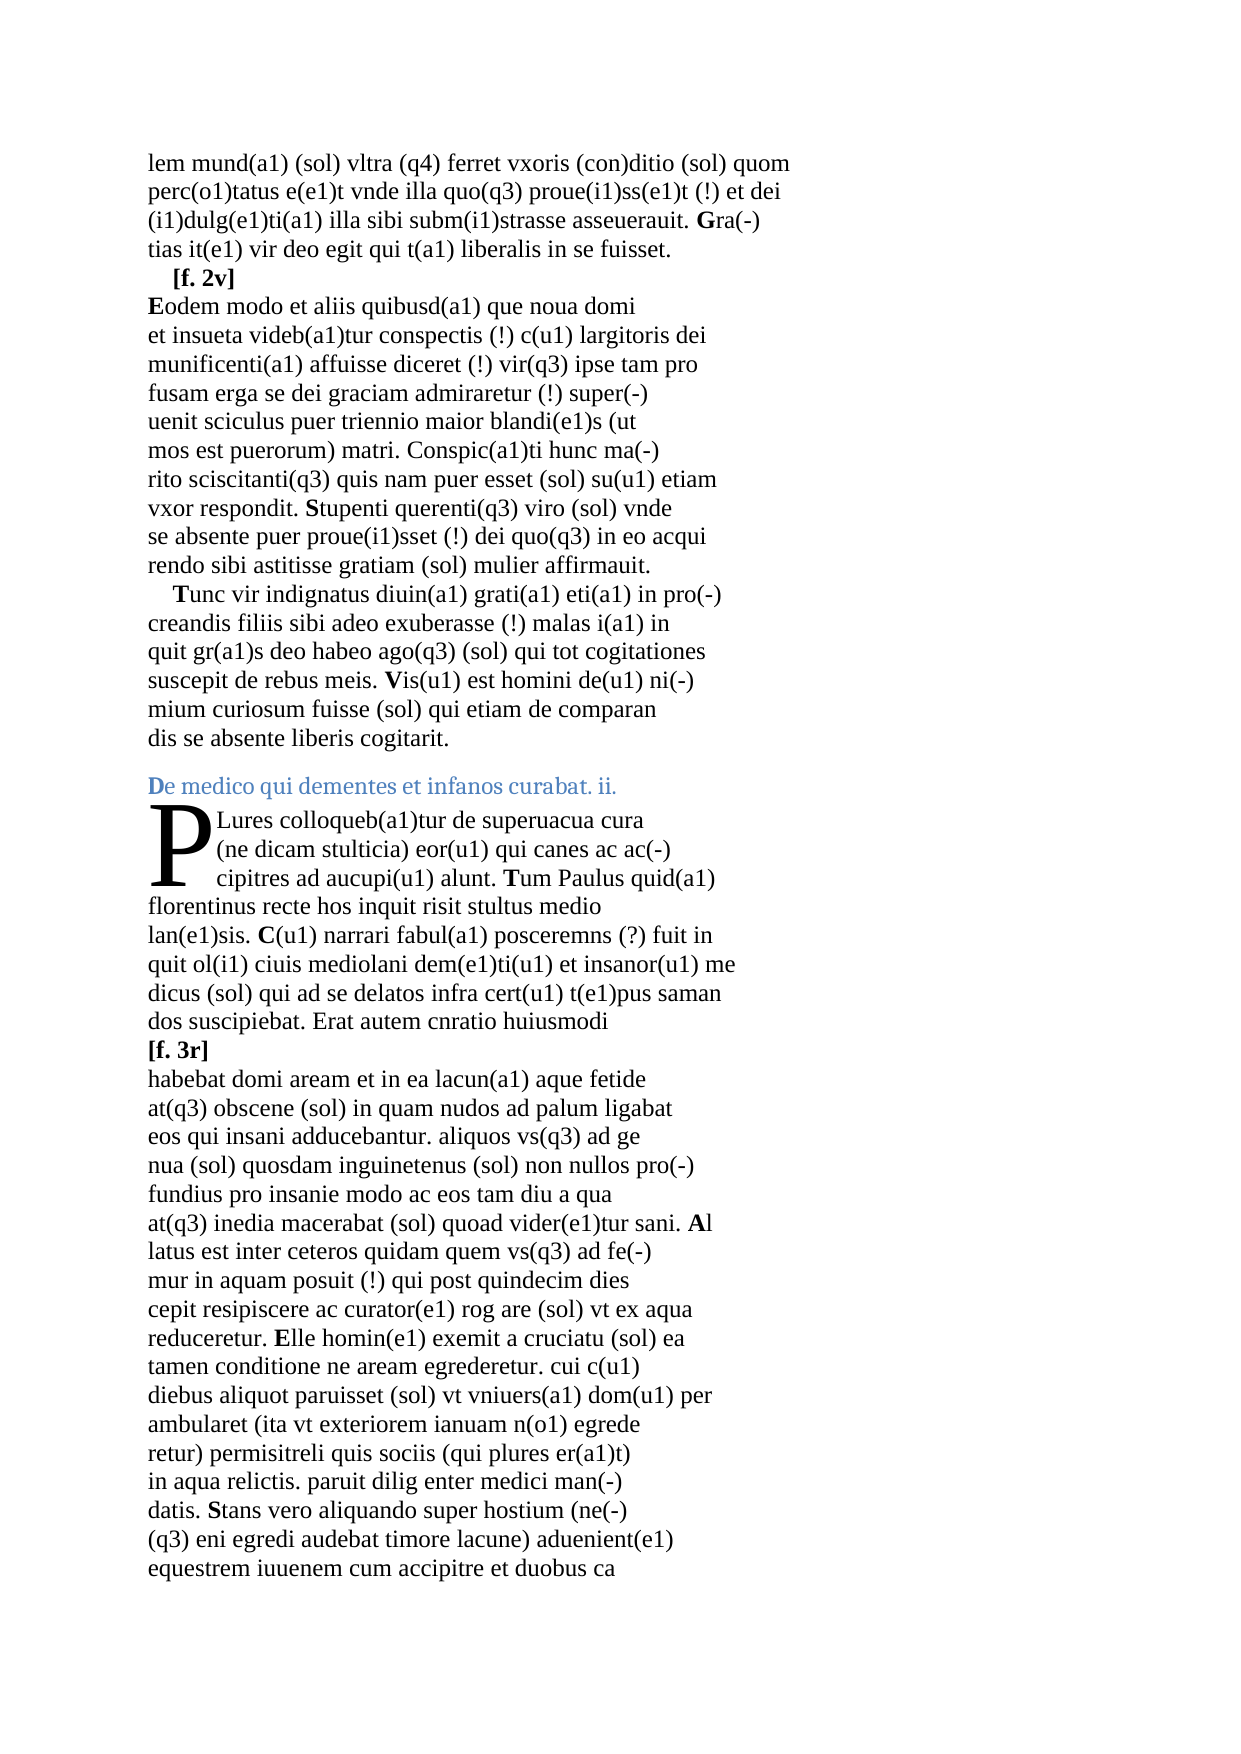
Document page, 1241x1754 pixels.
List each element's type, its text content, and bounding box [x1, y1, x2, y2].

text PLures colloqueb(a1)tur de superuacua cura (ne dicam stulticia) eor(u1) qui canes ac ac(-) cipitres ad aucupi(u1) alunt. Tum Paulus quid(a1) florentinus recte hos inquit risit stultus medio lan(e1)sis. C(u1) narrari fabul(a1) posceremns (?) fuit in quit ol(i1) ciuis mediolani dem(e1)ti(u1) et insanor(u1) me dicus (sol) qui ad se delatos infra cert(u1) t(e1)pus saman dos suscipiebat. Erat autem cnratio huiusmodi [f. 3r] habebat domi aream et in ea lacun(a1) aque fetide at(q3) obscene (sol) in quam nudos ad palum ligabat eos qui insani adducebantur. aliquos vs(q3) ad ge nua (sol) quosdam inguinetenus (sol) non nullos pro(-) fundius pro insanie modo ac eos tam diu a qua at(q3) inedia macerabat (sol) quoad vider(e1)tur sani. Al latus est inter ceteros quidam quem vs(q3) ad fe(-) mur in aquam posuit (!) qui post quindecim dies cepit resipiscere ac curator(e1) rog are (sol) vt ex aqua reduceretur. Elle homin(e1) exemit a cruciatu (sol) ea tamen conditione ne aream egrederetur. cui c(u1) diebus aliquot paruisset (sol) vt vniuers(a1) dom(u1) per ambularet (ita vt exteriorem ianuam n(o1) egrede retur) permisitreli quis sociis (qui plures er(a1)t) in aqua relictis. paruit dilig enter medici man(-) datis. Stans vero aliquando super hostium (ne(-) (q3) eni egredi audebat timore lacune) aduenient(e1) equestrem iuuenem cum accipitre et duobus ca [148, 805, 1093, 1581]
text Tunc vir indignatus diuin(a1) grati(a1) eti(a1) in pro(-) creandis filiis sibi adeo exuberasse (!) malas i(a1) in quit gr(a1)s deo habeo ago(q3) (sol) qui tot cogitationes suscepit de rebus meis. Vis(u1) est homini de(u1) ni(-) mium curiosum fuisse (sol) qui etiam de comparan dis se absente liberis cogitarit. [148, 579, 1093, 751]
text lem mund(a1) (sol) vltra (q4) ferret vxoris (con)ditio (sol) quom perc(o1)tatus e(e1)t vnde illa quo(q3) proue(i1)ss(e1)t (!) et dei (i1)dulg(e1)ti(a1) illa sibi subm(i1)strasse asseuerauit. Gra(-) tias it(e1) vir deo egit qui t(a1) liberalis in se fuisset. [148, 148, 1093, 263]
subtitle De medico qui dementes et infanos curabat. ii. [148, 772, 1093, 801]
text [f. 2v] Eodem modo et aliis quibusd(a1) que noua domi et insueta videb(a1)tur conspectis (!) c(u1) largitoris dei munificenti(a1) affuisse diceret (!) vir(q3) ipse tam pro fusam erga se dei graciam admiraretur (!) super(-) uenit sciculus puer triennio maior blandi(e1)s (ut mos est puerorum) matri. Conspic(a1)ti hunc ma(-) rito sciscitanti(q3) quis nam puer esset (sol) su(u1) etiam vxor respondit. Stupenti querenti(q3) viro (sol) vnde se absente puer proue(i1)sset (!) dei quo(q3) in eo acqui rendo sibi astitisse gratiam (sol) mulier affirmauit. [148, 263, 1093, 579]
